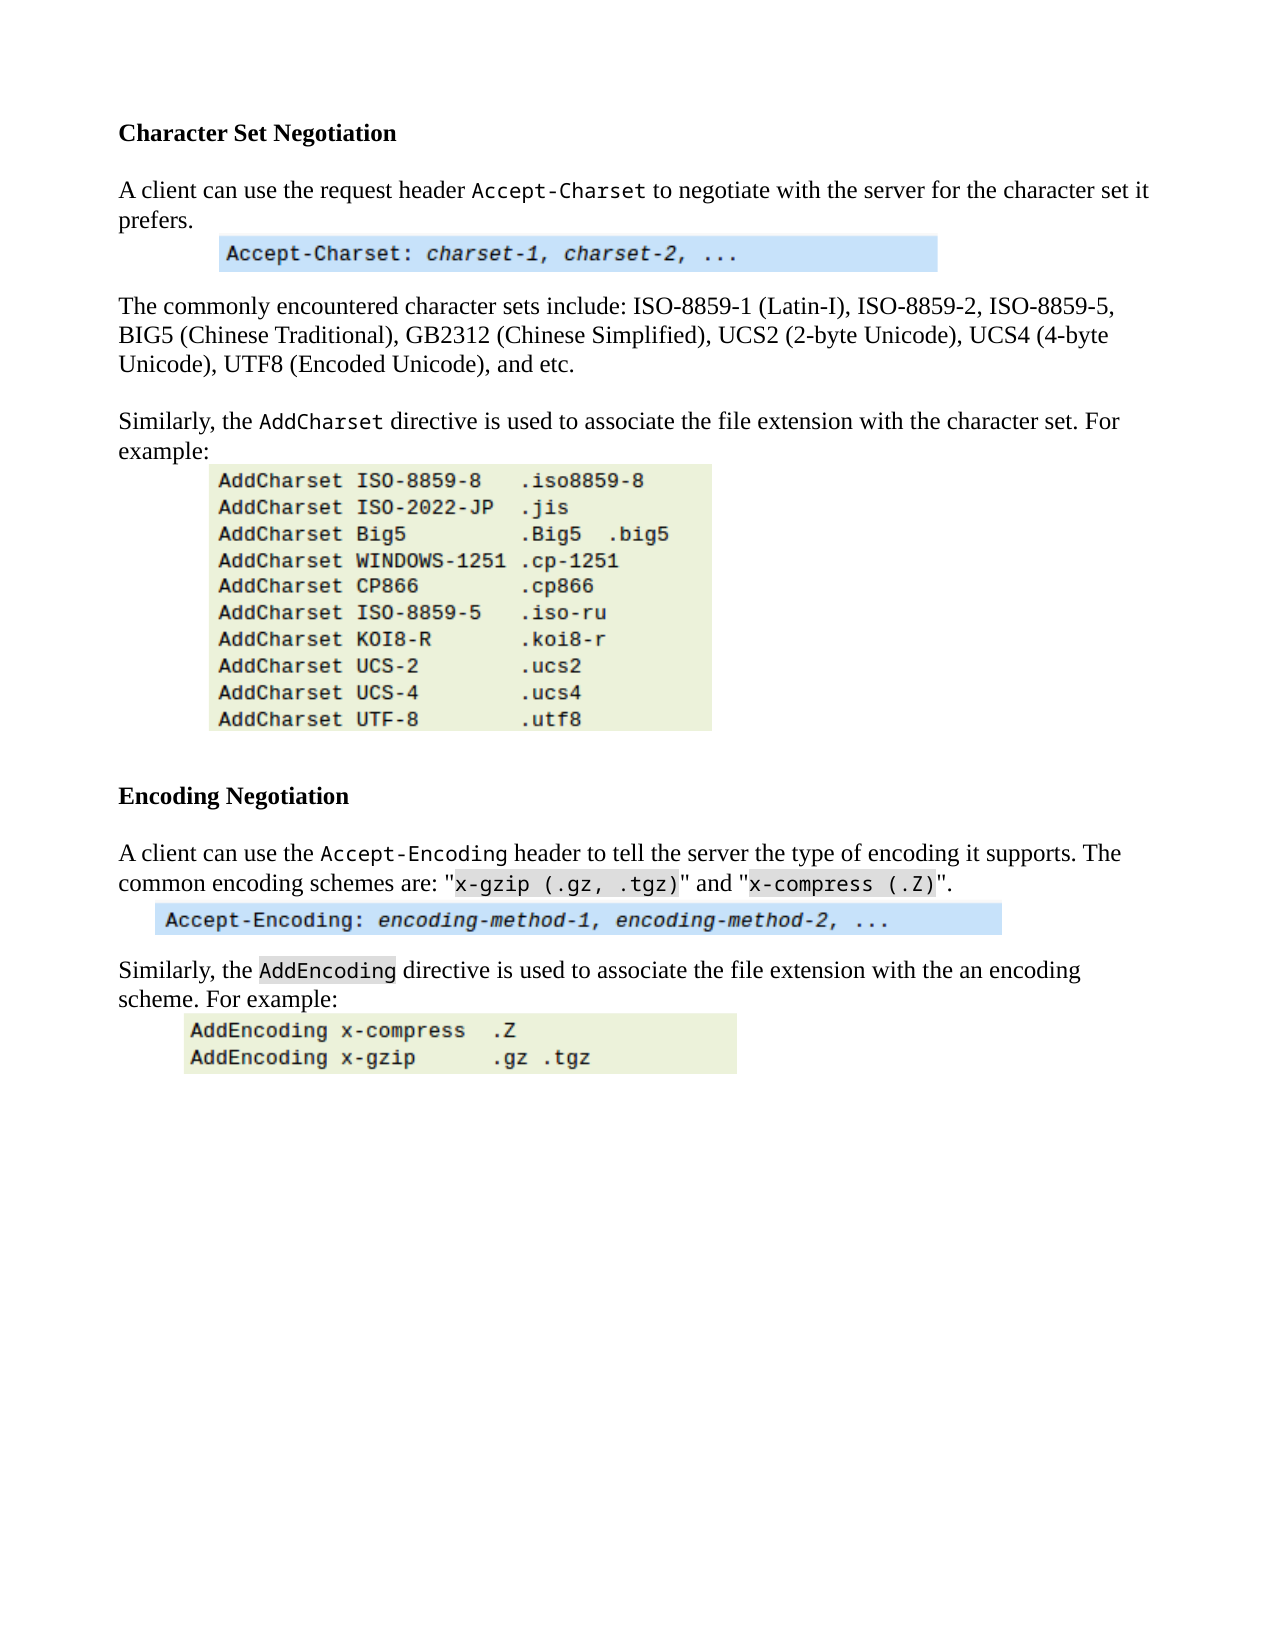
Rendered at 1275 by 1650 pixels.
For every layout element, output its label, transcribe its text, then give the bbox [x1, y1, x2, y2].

text Character Set Negotiation [118, 118, 1157, 147]
text Similarly, the AddEncoding directive is used to associate the file extension with the an encoding scheme. For example: [118, 955, 1157, 1013]
picture [155, 897, 1002, 935]
picture [183, 1013, 737, 1074]
text The commonly encountered character sets include: ISO-8859-1 (Latin-I), ISO-8859-2, ISO-8859-5, BIG5 (Chinese Traditional), GB2312 (Chinese Simplified), UCS2 (2-byte Unicode), UCS4 (4-byte Unicode), UTF8 (Encoded Unicode), and etc. [118, 291, 1157, 378]
text A client can use the request header Accept-Charset to negotiate with the server for the character set it prefers. [118, 176, 1157, 234]
picture [208, 464, 712, 731]
text A client can use the Accept-Encoding header to tell the server the type of encoding it supports. The common encoding schemes are: "x-gzip (.gz, .tgz)" and "x-compress (.Z)". [118, 838, 1157, 897]
picture [219, 233, 938, 272]
text Encoding Negotiation [118, 781, 1157, 809]
text Similarly, the AddCharset directive is used to associate the file extension with the character set. For example: [118, 406, 1157, 464]
